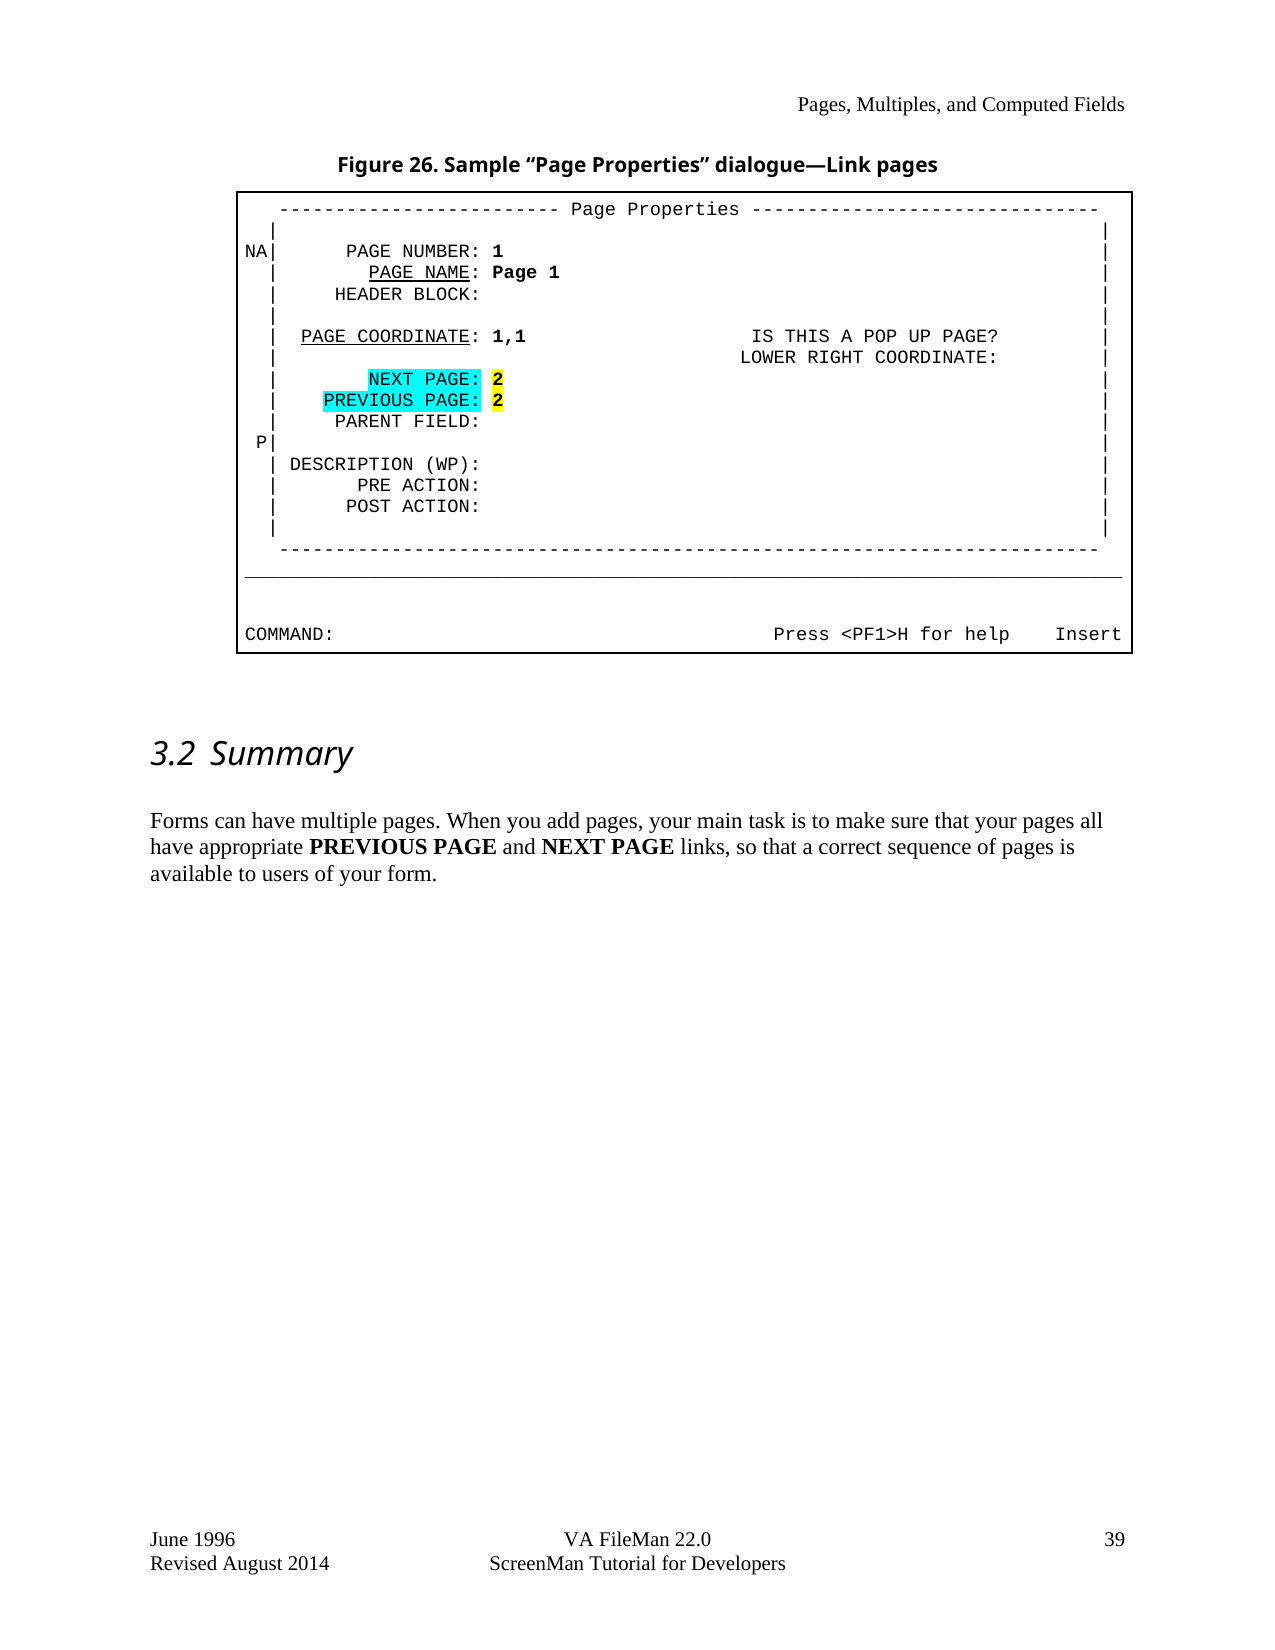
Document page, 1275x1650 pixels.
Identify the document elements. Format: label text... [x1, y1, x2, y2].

text | NEXT PAGE: 2 | [238, 361, 1131, 382]
text COMMAND: Press <PF1>H for help Insert [238, 616, 1131, 652]
text Figure 26. Sample “Page Properties” dialogue—Link pages [150, 150, 1125, 178]
text | PRE ACTION: | [238, 467, 1131, 488]
text ------------------------- Page Properties ------------------------------- [238, 193, 1131, 212]
text | PREVIOUS PAGE: 2 | [238, 382, 1131, 403]
text | | [238, 297, 1131, 318]
text ______________________________________________________________________________ [238, 552, 1131, 582]
text P| | [238, 425, 1131, 446]
text | DESCRIPTION (WP): | [238, 446, 1131, 467]
text NA| PAGE NUMBER: 1 | [238, 233, 1131, 255]
text | POST ACTION: | [238, 488, 1131, 510]
text ------------------------------------------------------------------------- [238, 531, 1131, 552]
subtitle Summary [150, 730, 1125, 776]
text | | [238, 212, 1131, 233]
text | HEADER BLOCK: | [238, 276, 1131, 297]
text | PAGE COORDINATE: 1,1 IS THIS A POP UP PAGE? | [238, 318, 1131, 340]
text | | [238, 510, 1131, 531]
text | PAGE NAME: Page 1 | [238, 255, 1131, 276]
text | LOWER RIGHT COORDINATE: | [238, 340, 1131, 361]
text Forms can have multiple pages. When you add pages, your main task is to make sure that your pages all have appropriate PREVIOUS PAGE and NEXT PAGE links, so that a correct sequence of pages is available to users of your form. [150, 807, 1125, 886]
text | PARENT FIELD: | [238, 403, 1131, 425]
